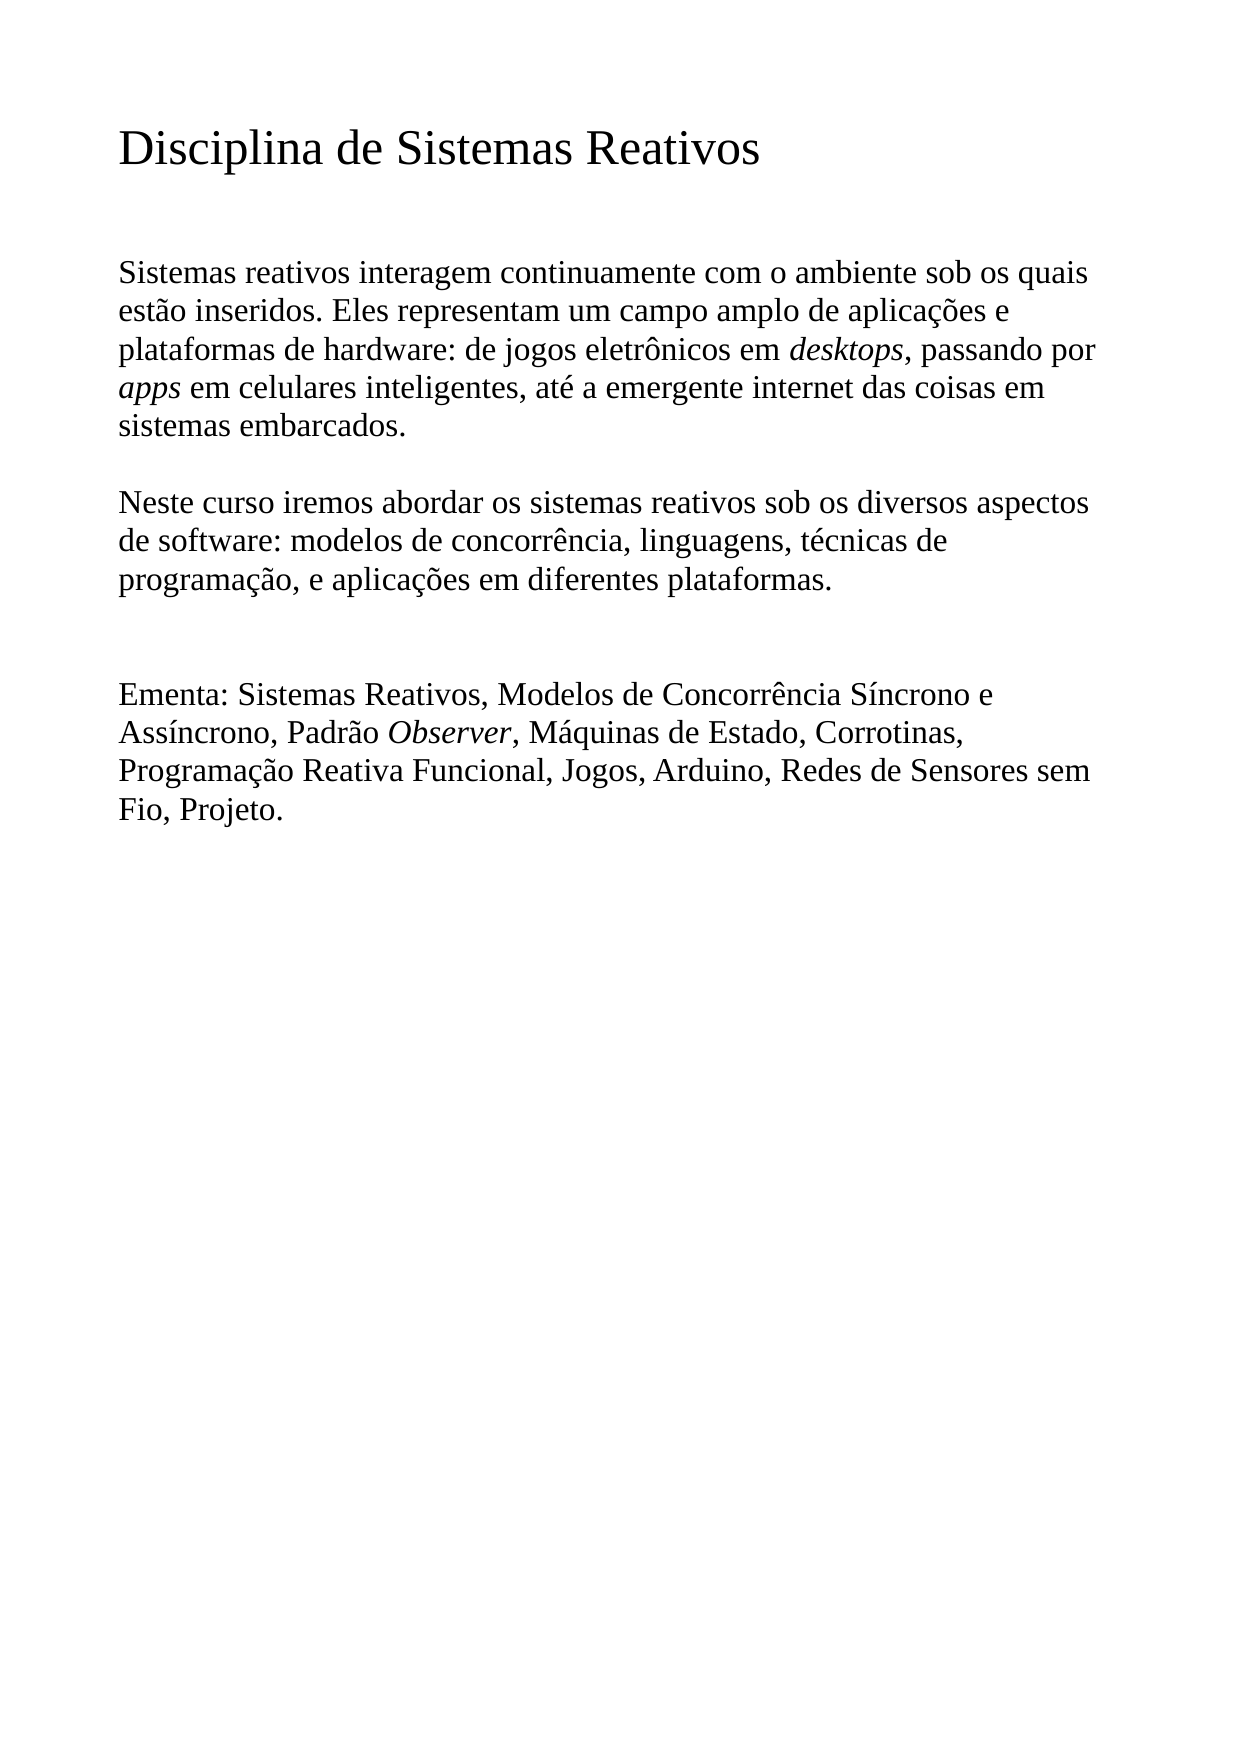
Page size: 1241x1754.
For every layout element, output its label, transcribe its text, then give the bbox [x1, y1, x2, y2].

text Ementa: Sistemas Reativos, Modelos de Concorrência Síncrono e Assíncrono, Padrão Observer, Máquinas de Estado, Corrotinas, Programação Reativa Funcional, Jogos, Arduino, Redes de Sensores sem Fio, Projeto. [118, 674, 1122, 827]
text Neste curso iremos abordar os sistemas reativos sob os diversos aspectos de software: modelos de concorrência, linguagens, técnicas de programação, e aplicações em diferentes plataformas. [118, 482, 1122, 597]
text Sistemas reativos interagem continuamente com o ambiente sob os quais estão inseridos. Eles representam um campo amplo de aplicações e plataformas de hardware: de jogos eletrônicos em desktops, passando por apps em celulares inteligentes, até a emergente internet das coisas em sistemas embarcados. [118, 252, 1122, 444]
text Disciplina de Sistemas Reativos [118, 118, 1122, 176]
